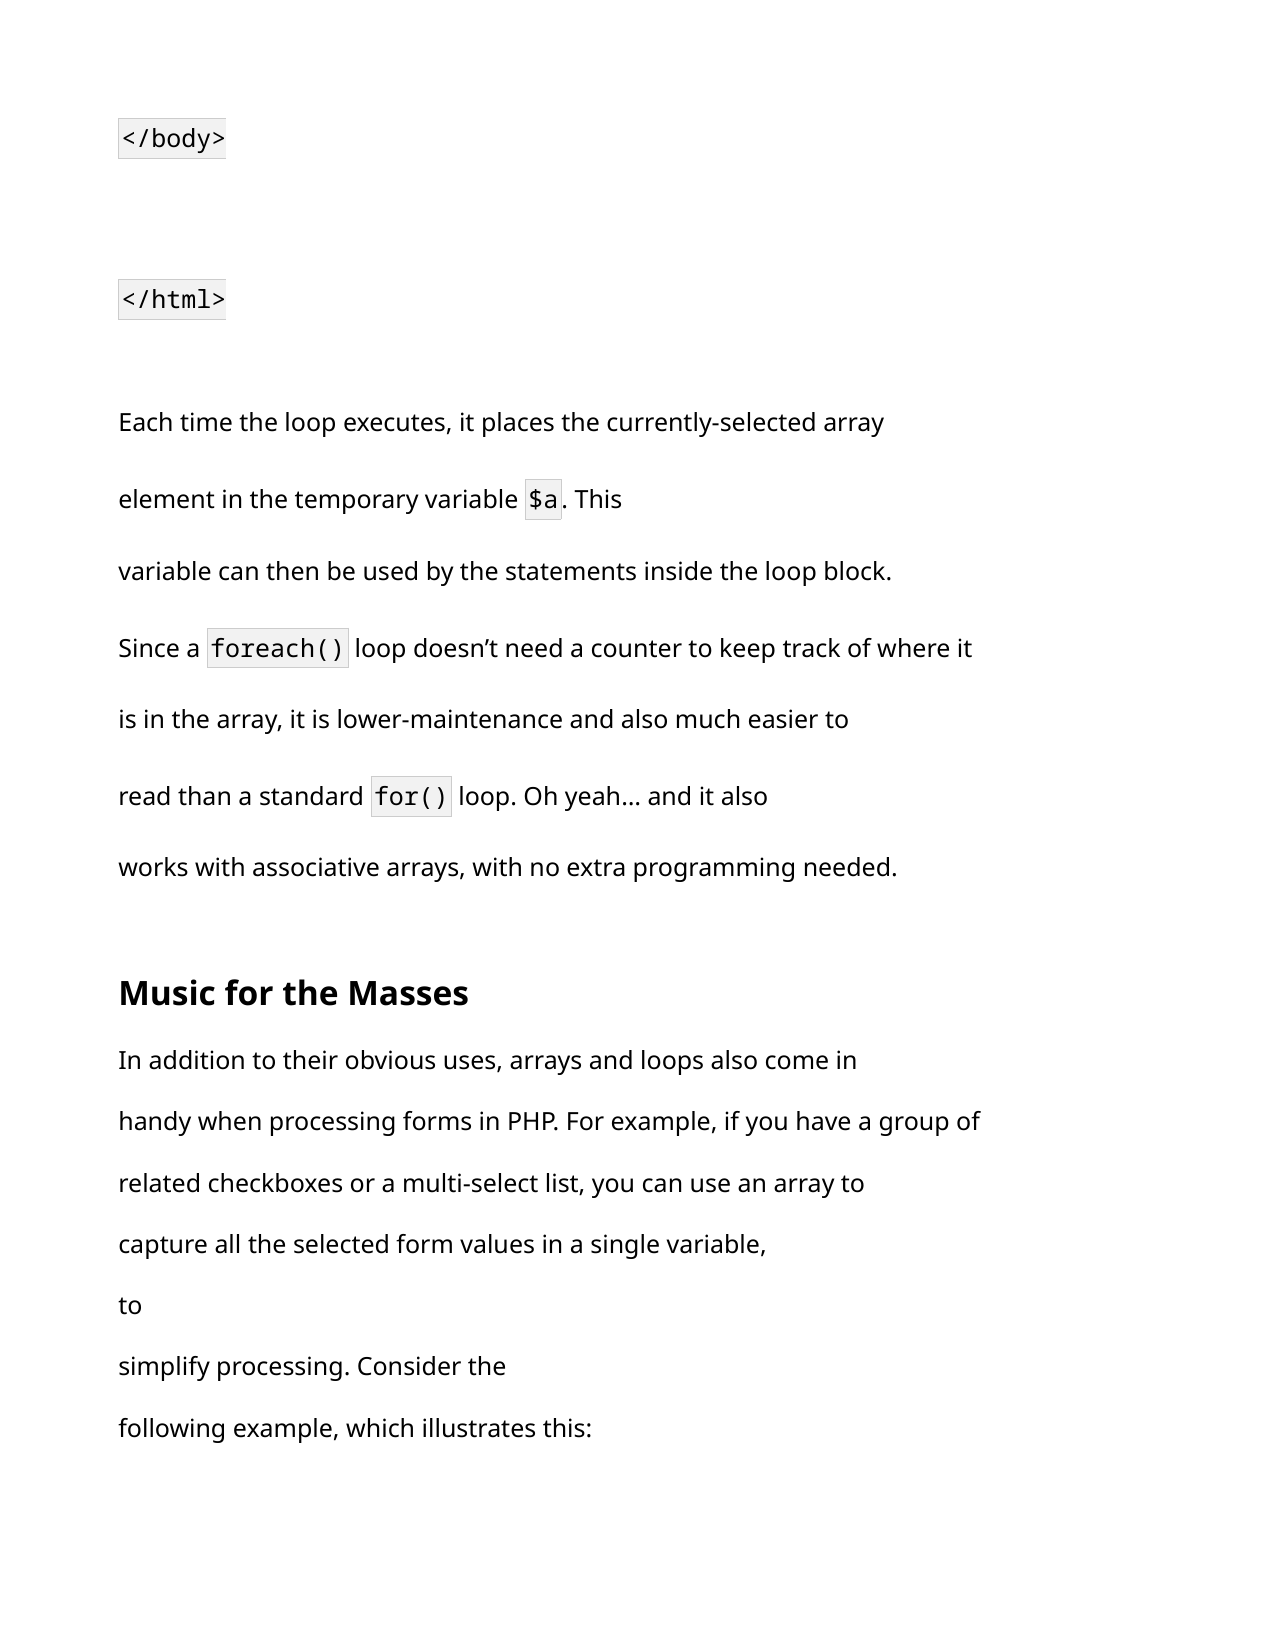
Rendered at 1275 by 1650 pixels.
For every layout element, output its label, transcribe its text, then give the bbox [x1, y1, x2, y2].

text </body> </html> [118, 118, 1157, 376]
text [118, 1472, 1157, 1506]
subtitle Music for the Masses [118, 970, 1157, 1015]
text Each time the loop executes, it places the currently-selected array element in the temporary variable $a. This variable can then be used by the statements inside the loop block. Since a foreach() loop doesn’t need a counter to keep track of where it is in the array, it is lower-maintenance and also much easier to read than a standard for() loop. Oh yeah… and it also works with associative arrays, with no extra programming needed. [118, 405, 1157, 884]
text In addition to their obvious uses, arrays and loops also come in handy when processing forms in PHP. For example, if you have a group of related checkboxes or a multi-select list, you can use an array to capture all the selected form values in a single variable, to simplify processing. Consider the following example, which illustrates this: [118, 1043, 1157, 1444]
